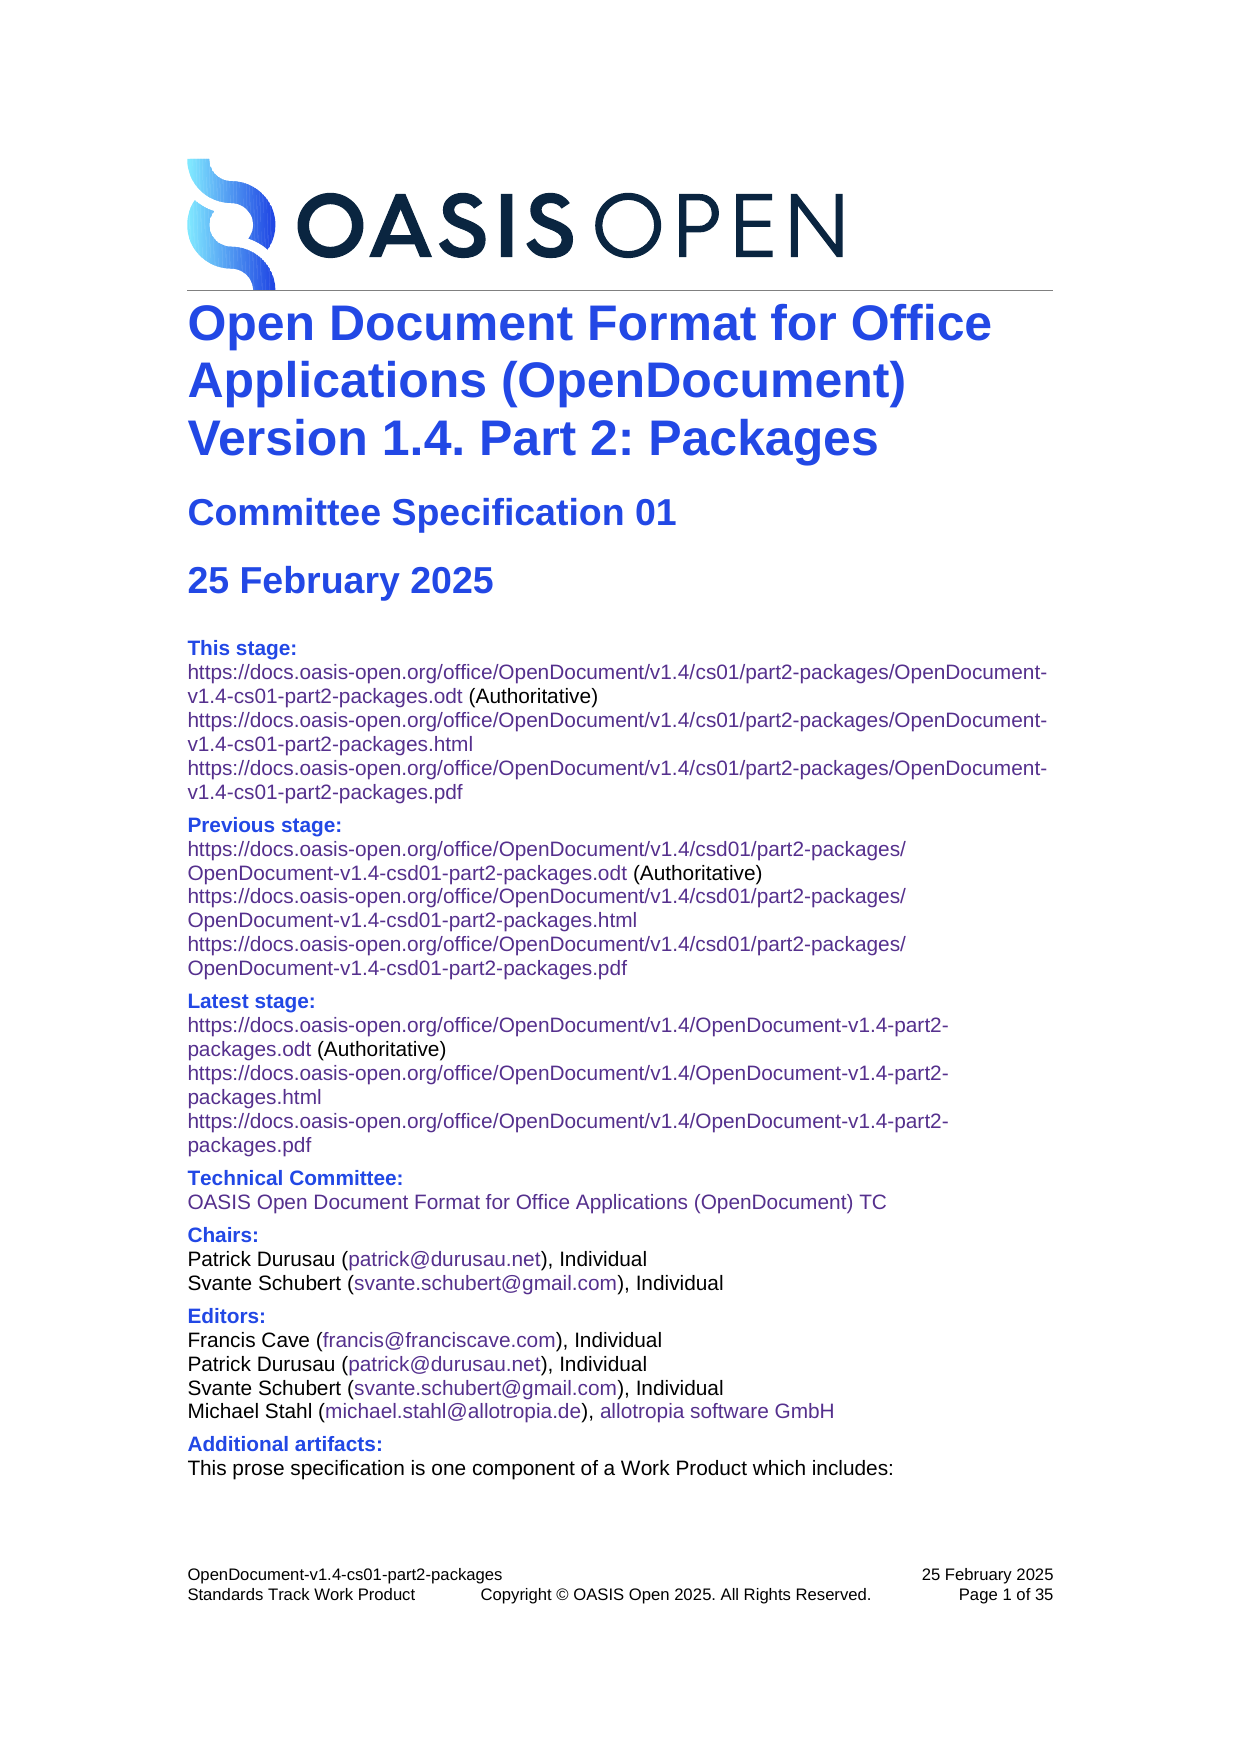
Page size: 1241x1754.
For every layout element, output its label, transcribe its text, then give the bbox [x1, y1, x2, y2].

title Technical Committee: [187, 1166, 1053, 1190]
title https://docs.oasis-open.org/office/OpenDocument/v1.4/OpenDocument-v1.4-part2-packages.html [187, 1061, 1053, 1109]
subtitle 25 February 2025 [187, 556, 1053, 602]
title Open Document Format for Office Applications (OpenDocument) Version 1.4. Part 2: Packages [187, 291, 1053, 466]
title Chairs: [187, 1223, 1053, 1247]
title https://docs.oasis-open.org/office/OpenDocument/v1.4/csd01/part2-packages/OpenDocument-v1.4-csd01-part2-packages.html [187, 884, 1053, 932]
title Previous stage: [187, 812, 1053, 836]
title https://docs.oasis-open.org/office/OpenDocument/v1.4/OpenDocument-v1.4-part2-packages.pdf [187, 1109, 1053, 1157]
title https://docs.oasis-open.org/office/OpenDocument/v1.4/cs01/part2-packages/OpenDocument-v1.4-cs01-part2-packages.pdf [187, 756, 1053, 803]
title Francis Cave (francis@franciscave.com), Individual [187, 1327, 1053, 1351]
title https://docs.oasis-open.org/office/OpenDocument/v1.4/csd01/part2-packages/OpenDocument-v1.4-csd01-part2-packages.odt (Authoritative) [187, 836, 1053, 884]
title Patrick Durusau (patrick@durusau.net), Individual [187, 1351, 1053, 1375]
title This stage: [187, 636, 1053, 660]
title OASIS Open Document Format for Office Applications (OpenDocument) TC [187, 1190, 1053, 1214]
title https://docs.oasis-open.org/office/OpenDocument/v1.4/cs01/part2-packages/OpenDocument-v1.4-cs01-part2-packages.html [187, 708, 1053, 756]
title Svante Schubert (svante.schubert@gmail.com), Individual [187, 1271, 1053, 1294]
title This prose specification is one component of a Work Product which includes: [187, 1456, 1053, 1480]
title Latest stage: [187, 989, 1053, 1013]
title https://docs.oasis-open.org/office/OpenDocument/v1.4/cs01/part2-packages/OpenDocument-v1.4-cs01-part2-packages.odt (Authoritative) [187, 660, 1053, 708]
title Additional artifacts: [187, 1432, 1053, 1456]
title https://docs.oasis-open.org/office/OpenDocument/v1.4/csd01/part2-packages/OpenDocument-v1.4-csd01-part2-packages.pdf [187, 932, 1053, 980]
title Michael Stahl (michael.stahl@allotropia.de), allotropia software GmbH [187, 1399, 1053, 1423]
subtitle Committee Specification 01 [187, 487, 1053, 534]
title Svante Schubert (svante.schubert@gmail.com), Individual [187, 1375, 1053, 1399]
title https://docs.oasis-open.org/office/OpenDocument/v1.4/OpenDocument-v1.4-part2-packages.odt (Authoritative) [187, 1013, 1053, 1061]
title Editors: [187, 1303, 1053, 1327]
title Patrick Durusau (patrick@durusau.net), Individual [187, 1247, 1053, 1271]
